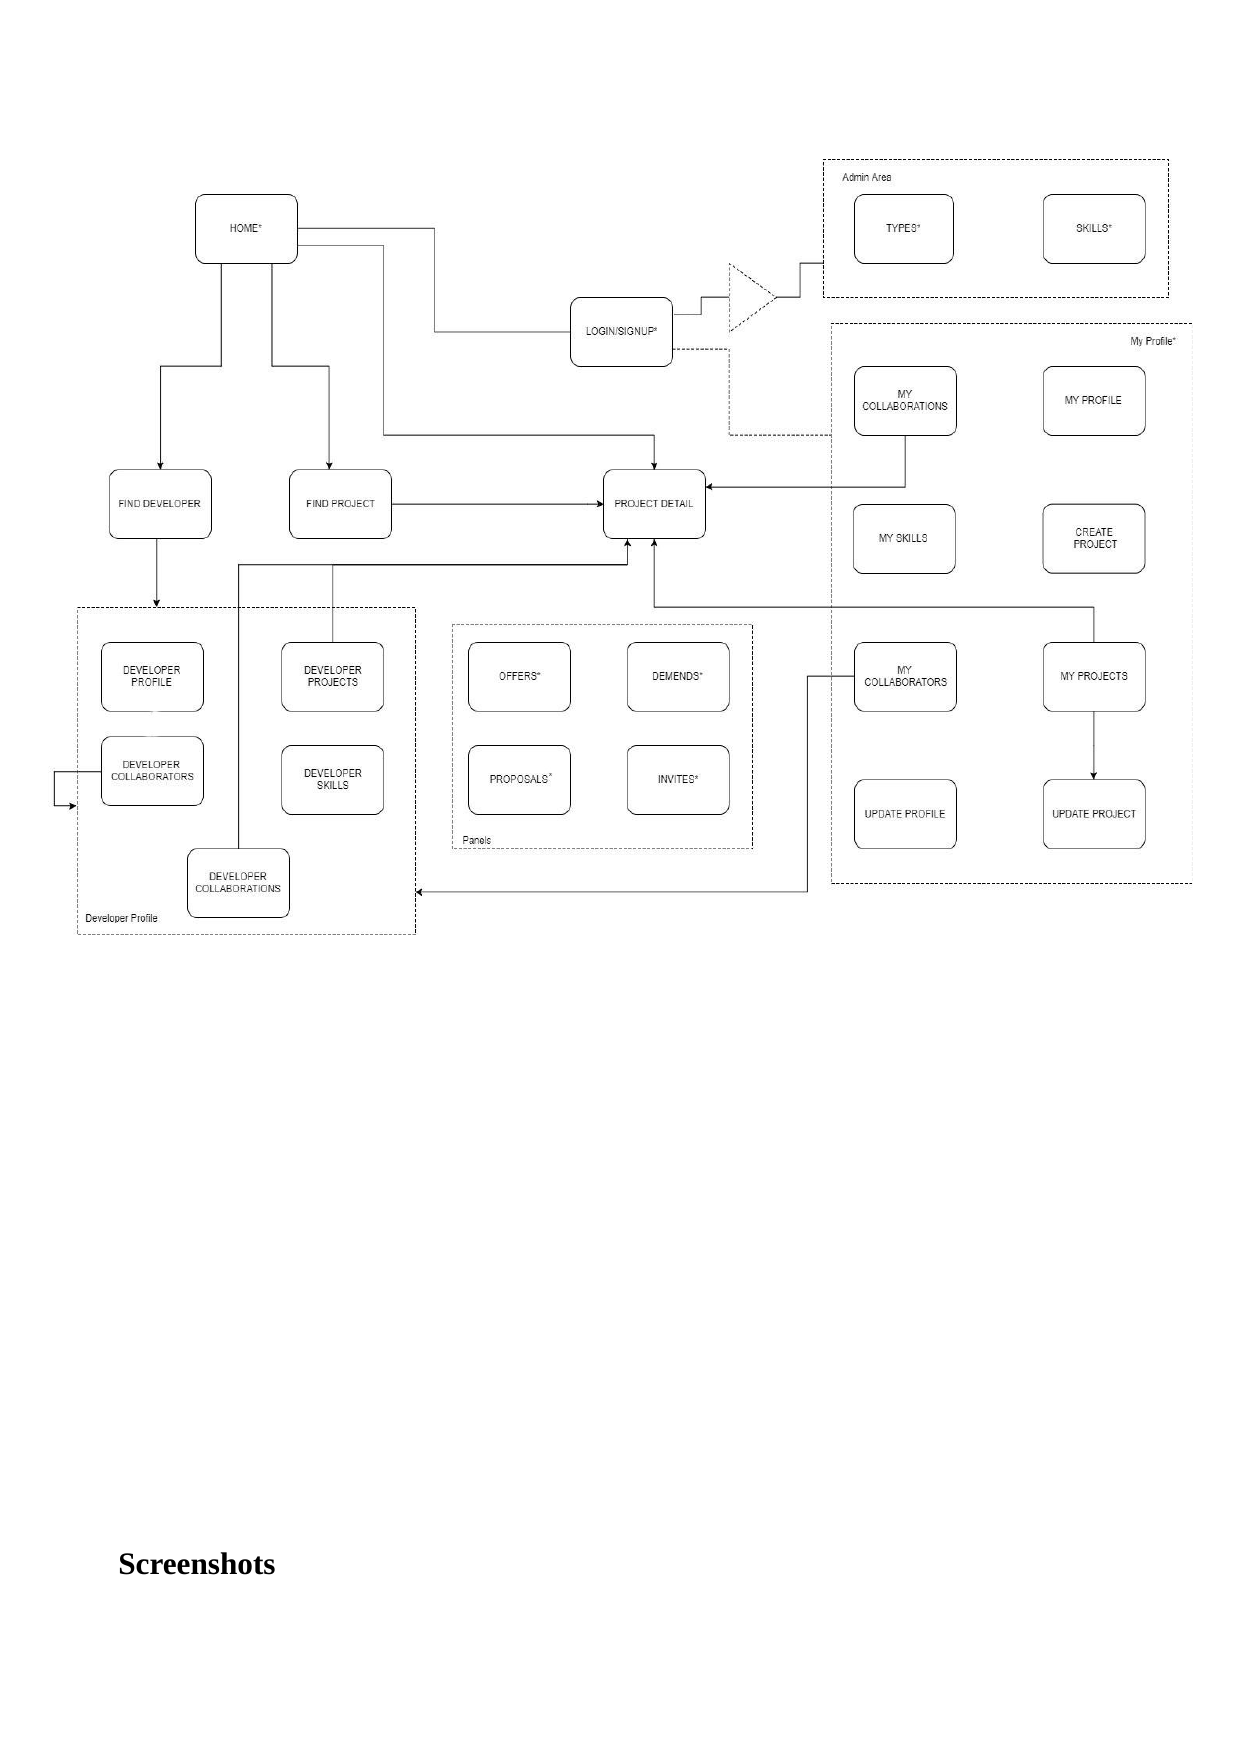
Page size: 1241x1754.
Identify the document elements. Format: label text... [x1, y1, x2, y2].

text Screenshots [118, 1545, 1122, 1581]
picture [48, 159, 1193, 935]
